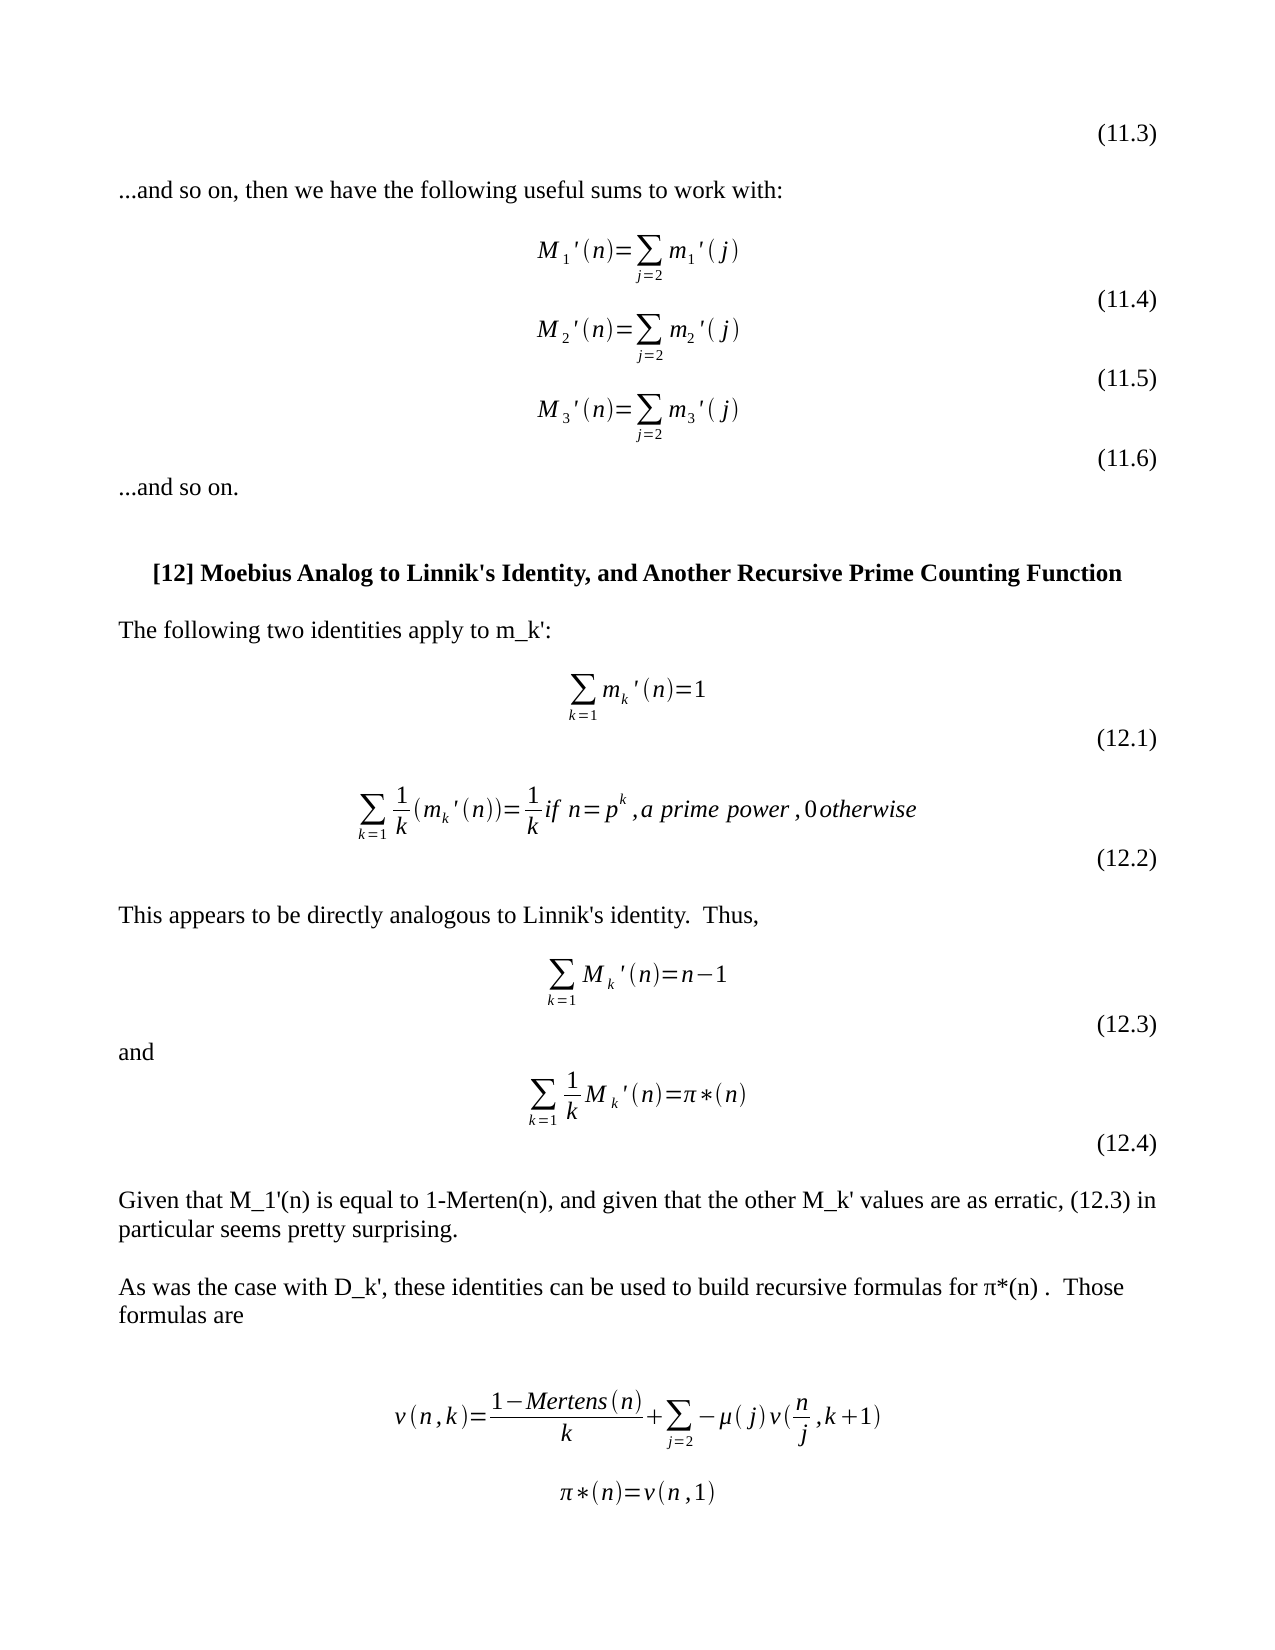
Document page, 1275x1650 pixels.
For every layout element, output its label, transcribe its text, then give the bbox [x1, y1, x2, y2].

text (11.3) [118, 118, 1157, 147]
text (12.3) [118, 1009, 1157, 1037]
text As was the case with D_k', these identities can be used to build recursive formulas for π*(n) . Those formulas are [118, 1272, 1157, 1329]
text (12.4) [118, 1128, 1157, 1157]
text This appears to be directly analogous to Linnik's identity. Thus, [118, 900, 1157, 929]
text and [118, 1037, 1157, 1066]
text ...and so on. [118, 472, 1157, 500]
text (12.2) [118, 843, 1157, 872]
text (11.5) [118, 363, 1157, 392]
text [12] Moebius Analog to Linnik's Identity, and Another Recursive Prime Counting Function [118, 558, 1157, 587]
text ...and so on, then we have the following useful sums to work with: [118, 176, 1157, 204]
text (11.6) [118, 443, 1157, 472]
text Given that M_1'(n) is equal to 1-Merten(n), and given that the other M_k' values are as erratic, (12.3) in particular seems pretty surprising. [118, 1186, 1157, 1243]
text (12.1) [118, 723, 1157, 752]
text (11.4) [118, 284, 1157, 313]
text The following two identities apply to m_k': [118, 615, 1157, 644]
